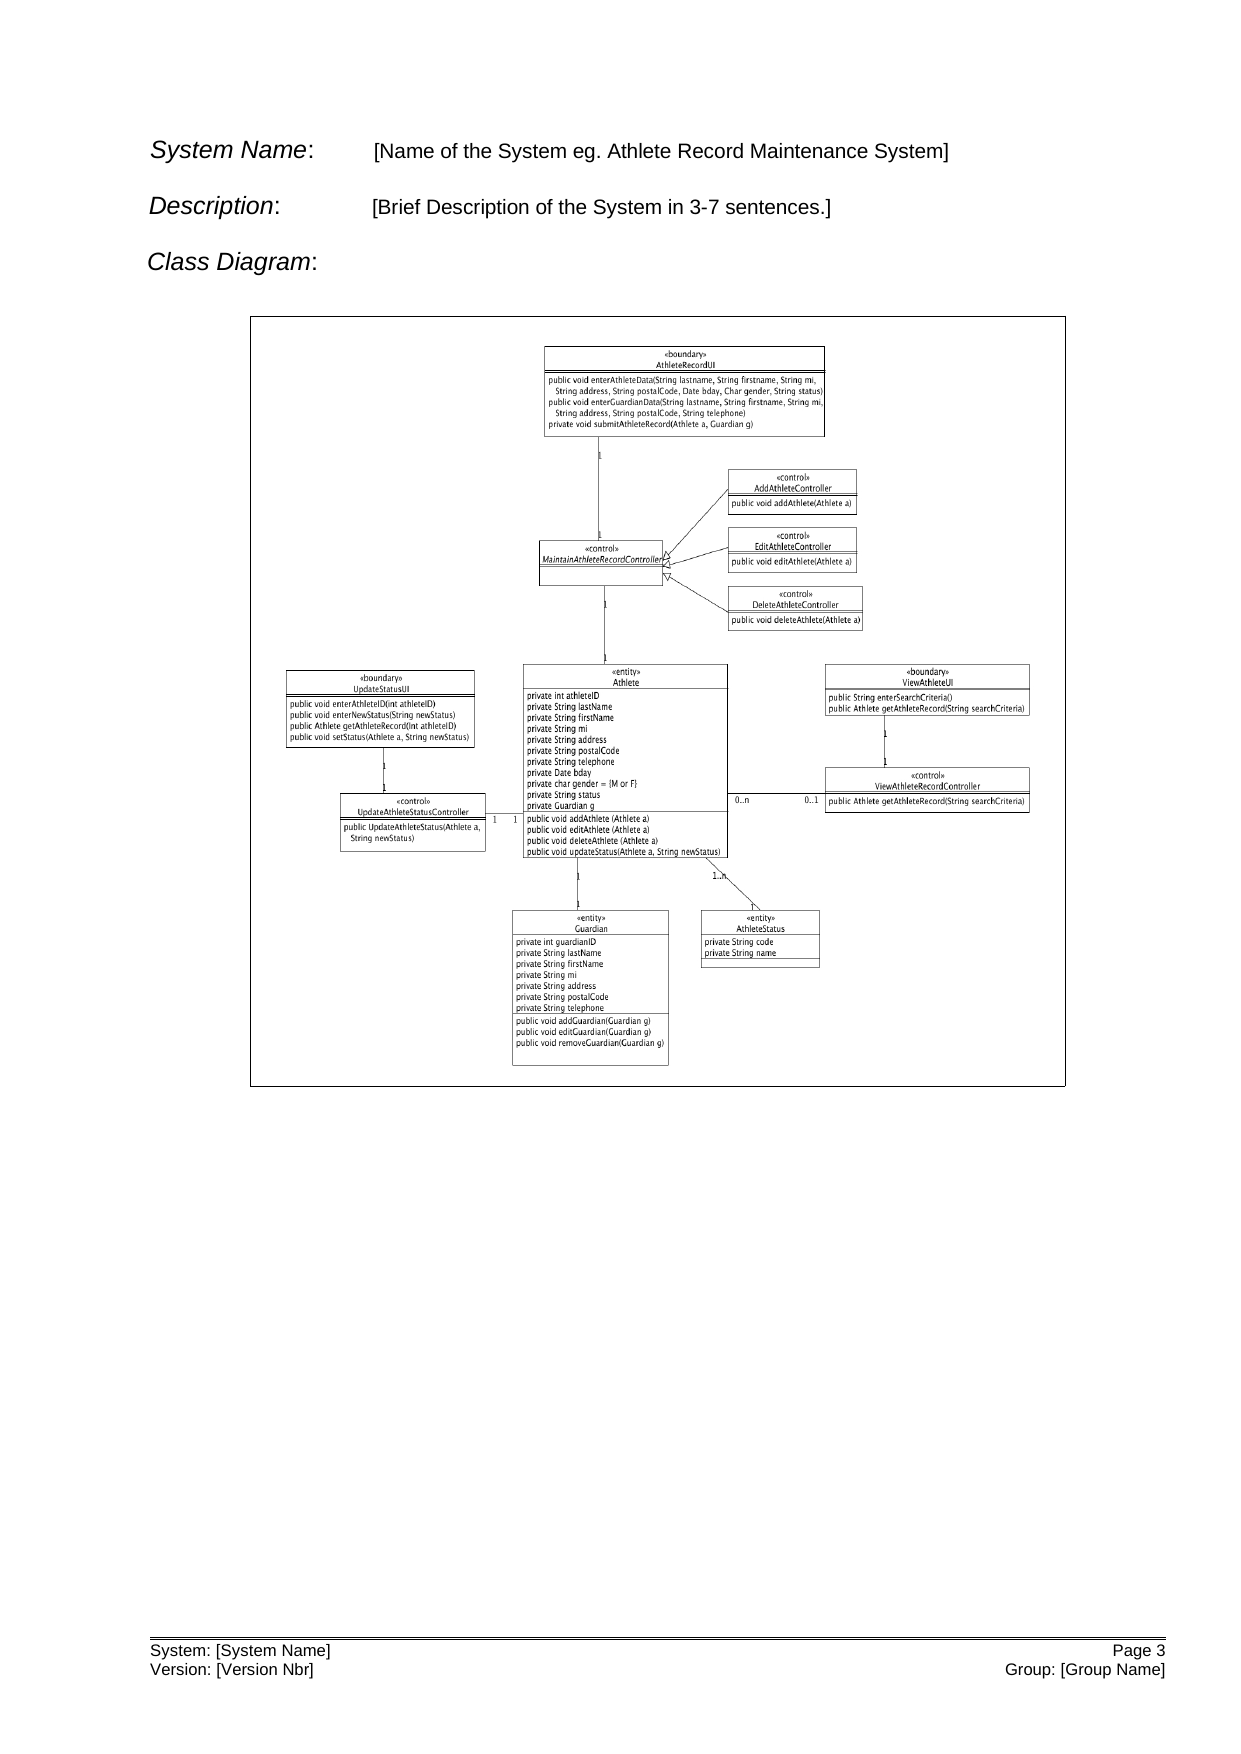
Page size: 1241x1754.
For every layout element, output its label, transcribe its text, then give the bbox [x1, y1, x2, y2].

text Description: [Brief Description of the System in 3-7 sentences.] [148, 192, 1166, 220]
picture [275, 333, 1040, 1078]
text Class Diagram: [147, 248, 1166, 276]
text System Name: [Name of the System eg. Athlete Record Maintenance System] [150, 136, 1166, 164]
